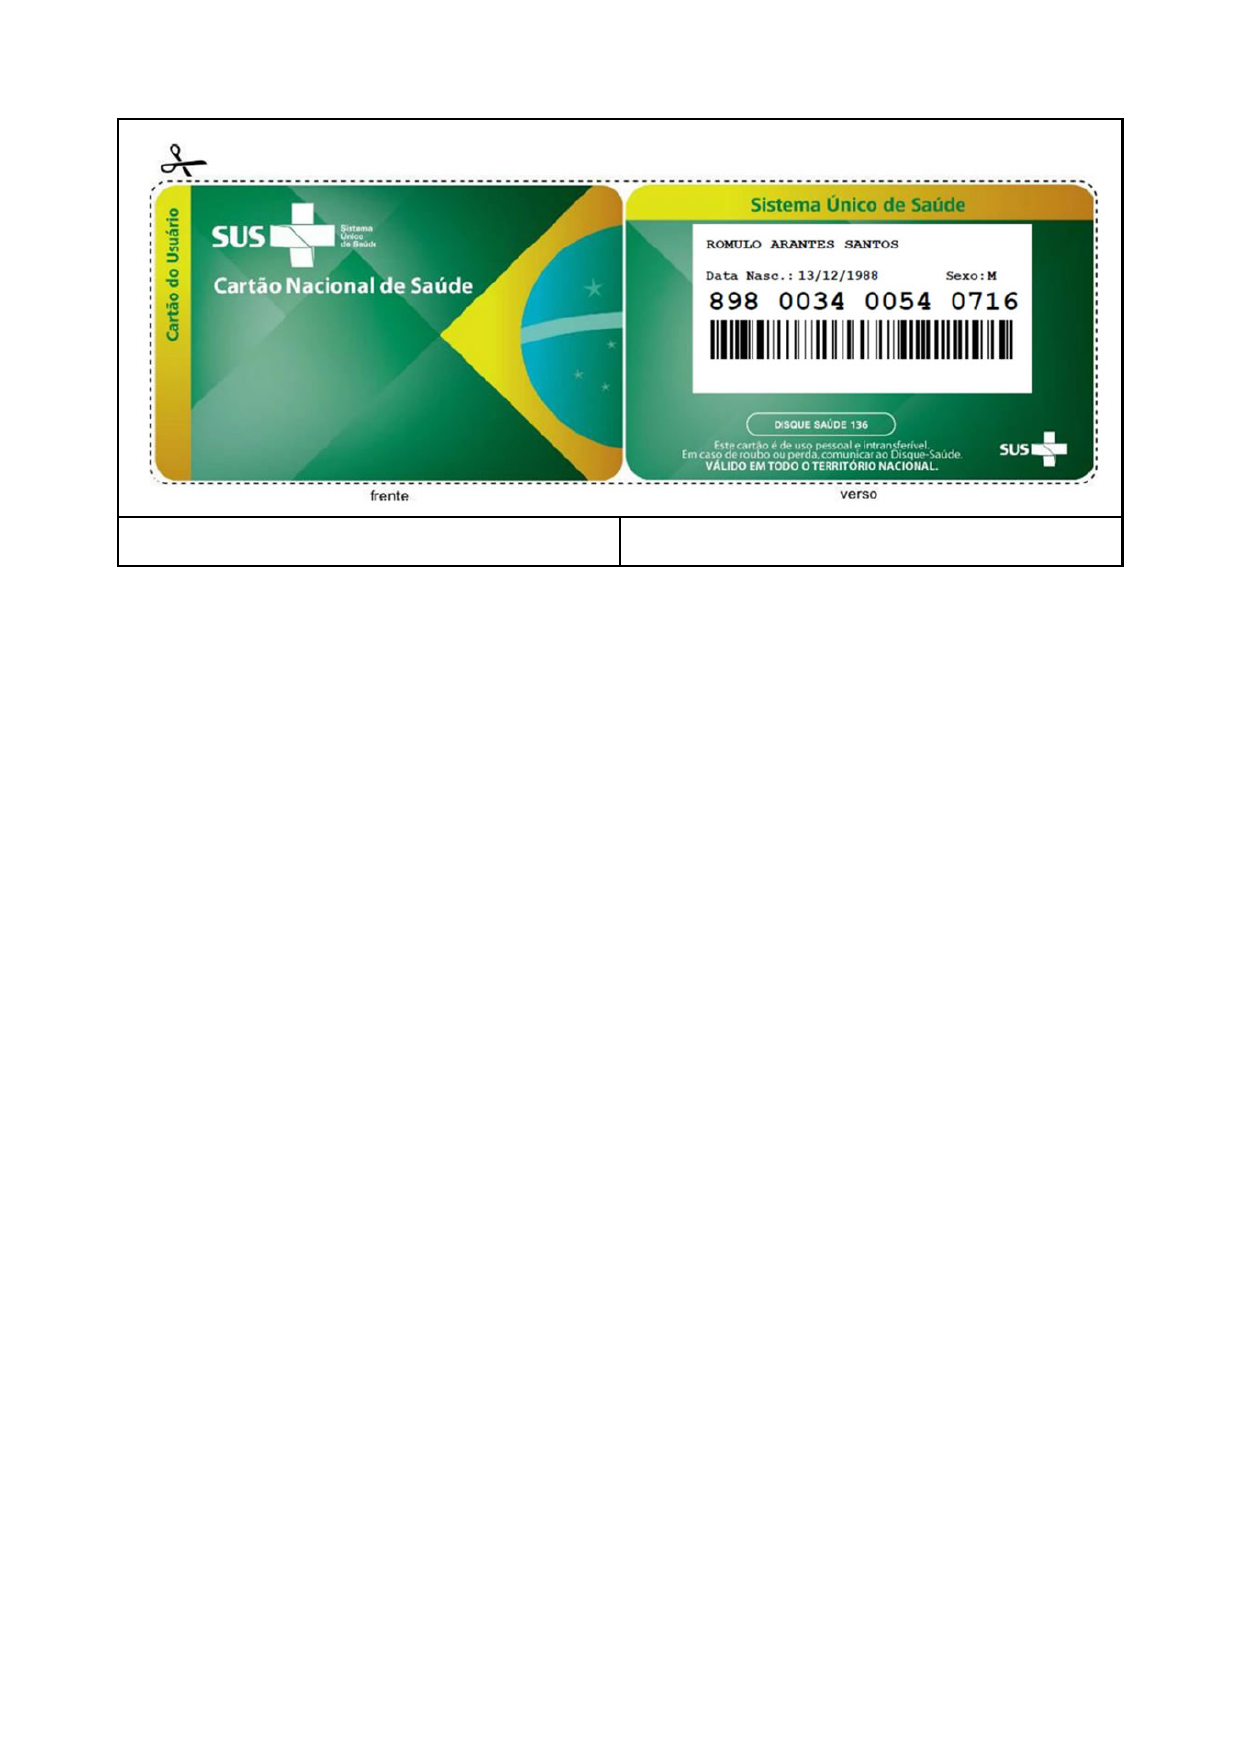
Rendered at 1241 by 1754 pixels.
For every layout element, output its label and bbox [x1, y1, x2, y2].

table_cell [119, 120, 1121, 516]
table_cell [119, 518, 619, 565]
picture [128, 130, 1110, 506]
table_cell [621, 518, 1121, 565]
